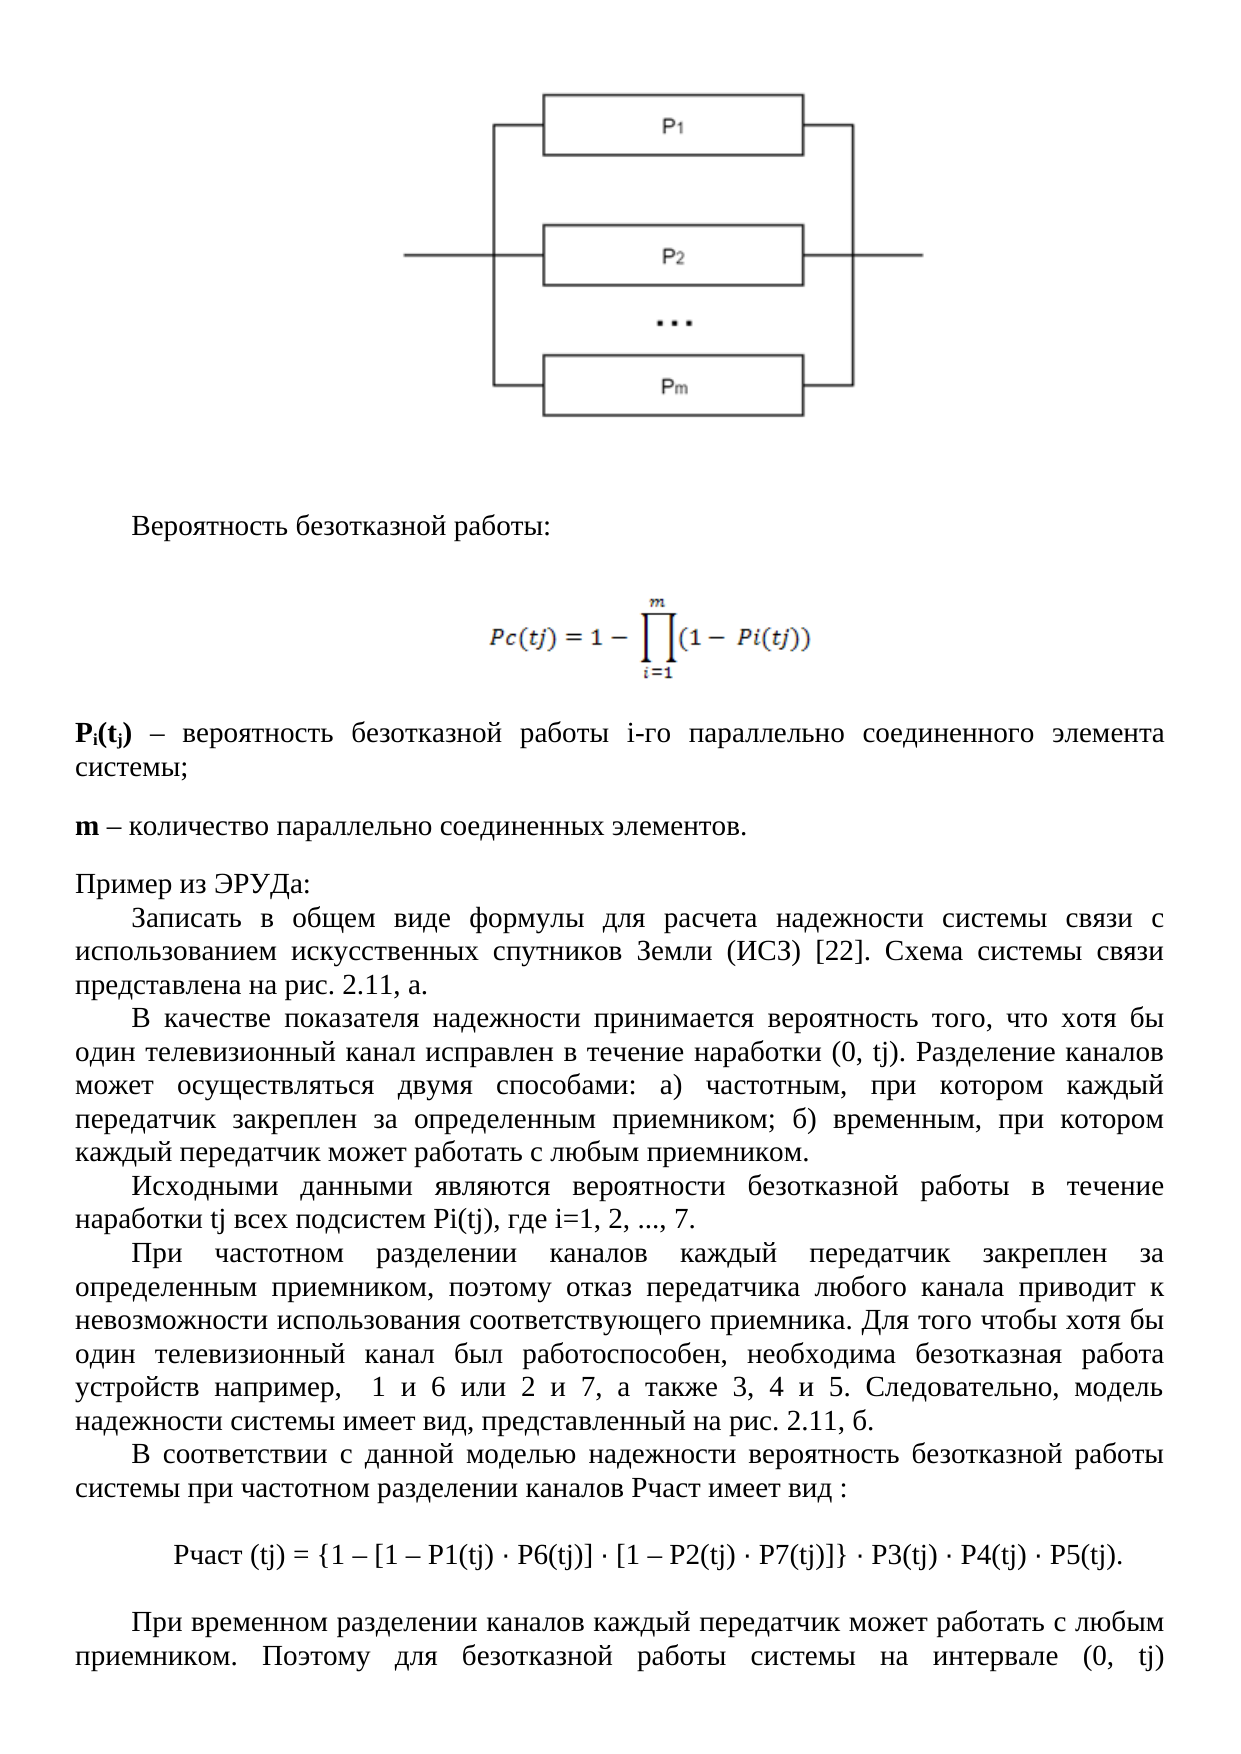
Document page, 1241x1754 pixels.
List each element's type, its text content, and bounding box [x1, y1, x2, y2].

text Пример из ЭРУДа: [75, 866, 1165, 900]
text В соответствии с данной моделью надежности вероятность безотказной работы системы при частотном разделении каналов Pчаст имеет вид : [75, 1436, 1165, 1503]
text Pi(tj) – вероятность безотказной работы i-го параллельно соединенного элемента системы; [75, 716, 1165, 783]
text m – количество параллельно соединенных элементов. [75, 808, 1165, 841]
text При временном разделении каналов каждый передатчик может работать с любым приемником. Поэтому для безотказной работы системы на интервале (0, tj) [75, 1604, 1165, 1671]
text При частотном разделении каналов каждый передатчик закреплен за определенным приемником, поэтому отказ передатчика любого канала приводит к невозможности использования соответствующего приемника. Для того чтобы хотя бы один телевизионный канал был работоспособен, необходима безотказная работа устройств например, 1 и 6 или 2 и 7, а также 3, 4 и 5. Следовательно, модель надежности системы имеет вид, представленный на рис. 2.11, б. [75, 1235, 1165, 1436]
text Вероятность безотказной работы: [75, 508, 1165, 542]
picture [477, 567, 825, 691]
text Pчаст (tj) = {1 – [1 – P1(tj) ∙ P6(tj)] ∙ [1 – P2(tj) ∙ P7(tj)]} ∙ P3(tj) ∙ P4(tj) ∙ P5(tj). [75, 1537, 1165, 1571]
picture [330, 75, 974, 425]
text В качестве показателя надежности принимается вероятность того, что хотя бы один телевизионный канал исправлен в течение наработки (0, tj). Разделение каналов может осуществляться двумя способами: а) частотным, при котором каждый передатчик закреплен за определенным приемником; б) временным, при котором каждый передатчик может работать с любым приемником. [75, 1000, 1165, 1168]
text Записать в общем виде формулы для расчета надежности системы связи с использованием искусственных спутников Земли (ИСЗ) [22]. Схема системы связи представлена на рис. 2.11, а. [75, 900, 1165, 1000]
text Исходными данными являются вероятности безотказной работы в течение наработки tj всех подсистем Pi(tj), где i=1, 2, ..., 7. [75, 1168, 1165, 1235]
